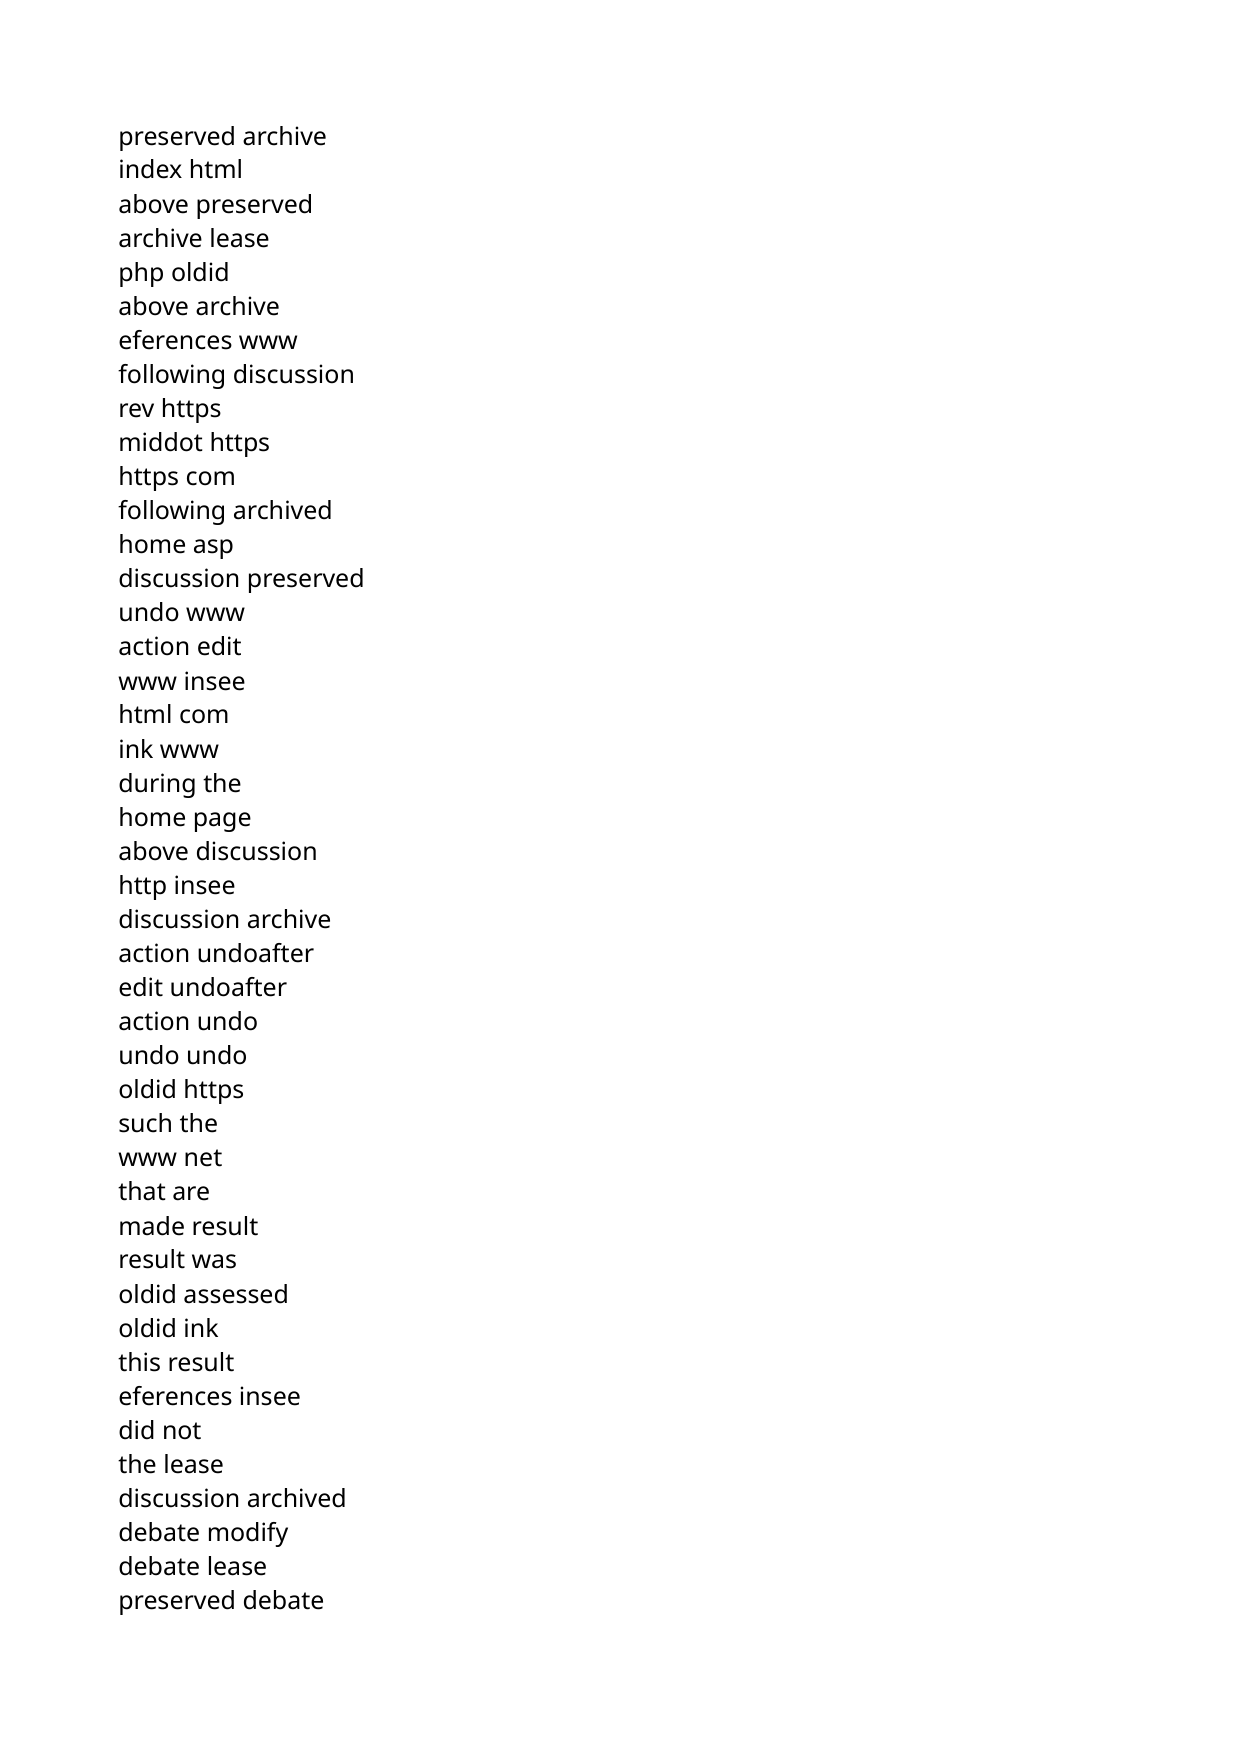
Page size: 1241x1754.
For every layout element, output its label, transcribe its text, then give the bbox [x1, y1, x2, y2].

text discussion archive [118, 902, 1122, 936]
text www insee [118, 663, 1122, 697]
text this result [118, 1344, 1122, 1378]
text undo undo [118, 1038, 1122, 1072]
text eferences insee [118, 1378, 1122, 1412]
text during the [118, 765, 1122, 799]
text discussion archived [118, 1481, 1122, 1515]
text above archive [118, 288, 1122, 322]
text the lease [118, 1447, 1122, 1481]
text such the [118, 1106, 1122, 1140]
text did not [118, 1412, 1122, 1447]
text preserved debate [118, 1583, 1122, 1617]
text oldid assessed [118, 1276, 1122, 1310]
text that are [118, 1174, 1122, 1208]
text following discussion [118, 357, 1122, 391]
text discussion preserved [118, 561, 1122, 595]
text made result [118, 1208, 1122, 1242]
text archive lease [118, 220, 1122, 254]
text action undoafter [118, 936, 1122, 970]
text edit undoafter [118, 970, 1122, 1004]
text eferences www [118, 322, 1122, 357]
text undo www [118, 595, 1122, 629]
text oldid https [118, 1072, 1122, 1106]
text www net [118, 1140, 1122, 1174]
text php oldid [118, 254, 1122, 288]
text https com [118, 459, 1122, 493]
text above preserved [118, 186, 1122, 220]
text home page [118, 799, 1122, 833]
text above discussion [118, 833, 1122, 867]
text debate lease [118, 1549, 1122, 1583]
text index html [118, 152, 1122, 186]
text action edit [118, 629, 1122, 663]
text http insee [118, 867, 1122, 902]
text following archived [118, 493, 1122, 527]
text rev https [118, 391, 1122, 425]
text result was [118, 1242, 1122, 1276]
text preserved archive [118, 118, 1122, 152]
text html com [118, 697, 1122, 731]
text middot https [118, 425, 1122, 459]
text ink www [118, 731, 1122, 765]
text debate modify [118, 1515, 1122, 1549]
text action undo [118, 1004, 1122, 1038]
text home asp [118, 527, 1122, 561]
text oldid ink [118, 1310, 1122, 1344]
